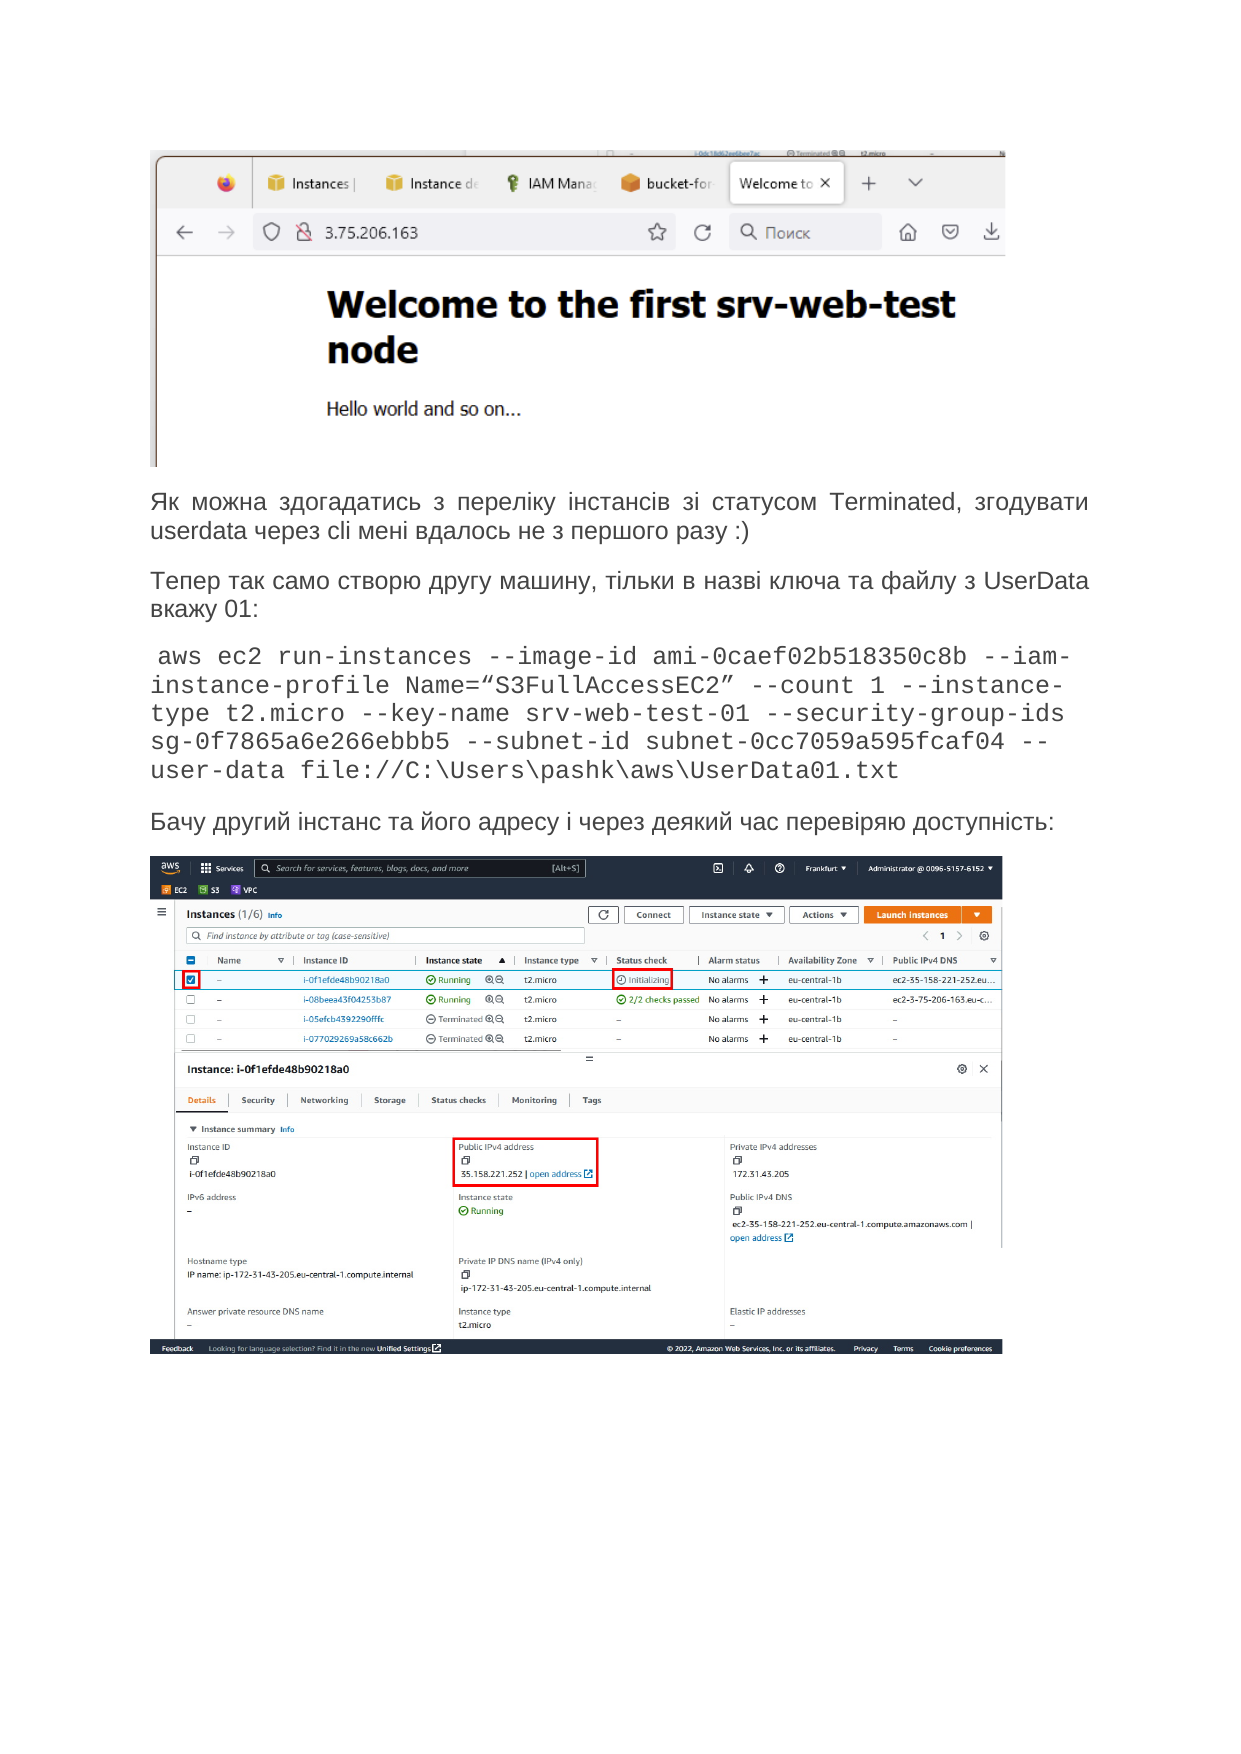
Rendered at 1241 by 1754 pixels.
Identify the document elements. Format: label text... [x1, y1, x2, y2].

picture [150, 150, 1006, 467]
text aws ec2 run-instances --image-id ami-0caef02b518350c8b --iam-instance-profile Name=“S3FullAccessEC2” --count 1 --instance-type t2.micro --key-name srv-web-test-01 --security-group-ids sg-0f7865a6e266ebbb5 --subnet-id subnet-0cc7059a595fcaf04 --user-data file://C:\Users\pashk\aws\UserData01.txt [150, 644, 1090, 786]
picture [150, 856, 1003, 1354]
text Бачу другий інстанс та його адресу і через деякий час перевіряю доступність: [150, 806, 1090, 835]
text Як можна здогадатись з переліку інстансів зі статусом Terminated, згодувати userdata через cli мені вдалось не з першого разу :) [150, 487, 1090, 545]
text Тепер так само створю другу машину, тільки в назві ключа та файлу з UserData вкажу 01: [150, 566, 1090, 623]
